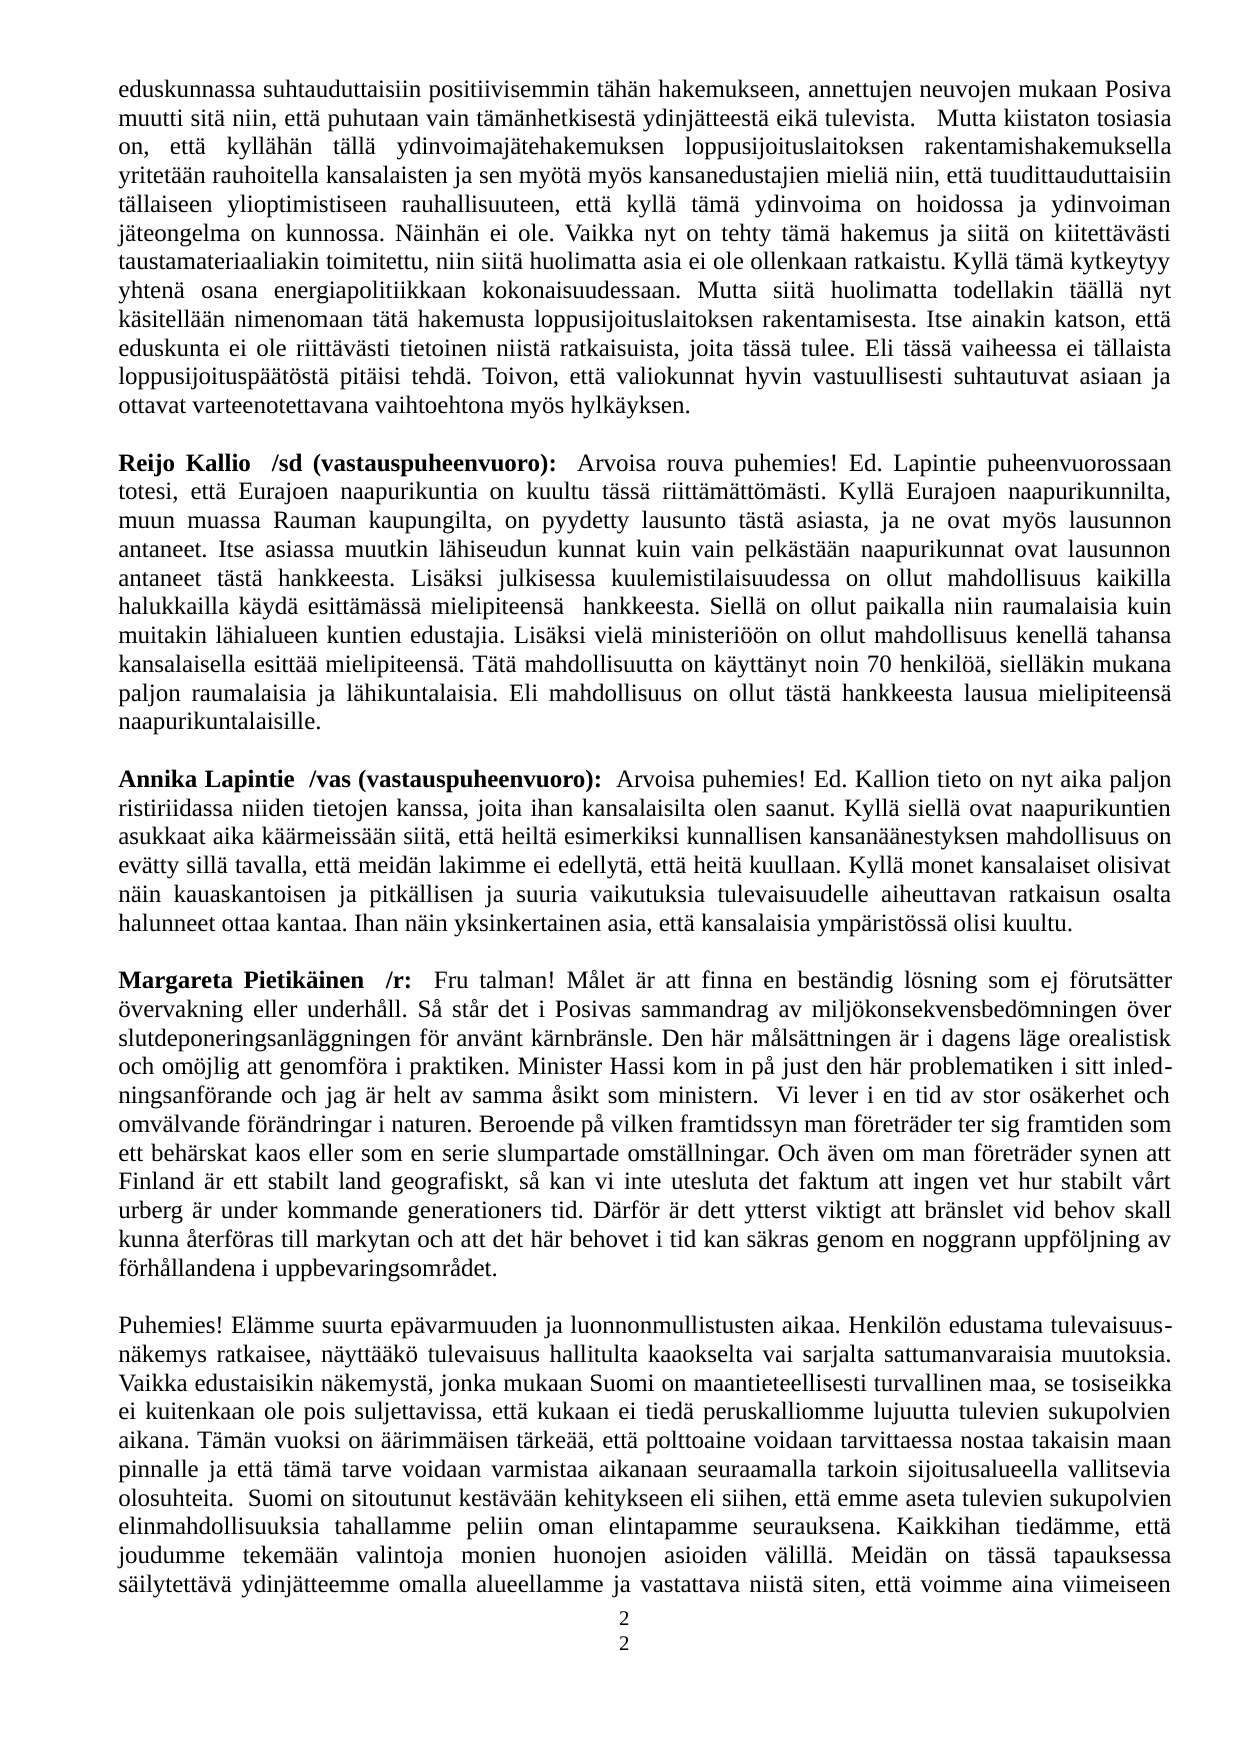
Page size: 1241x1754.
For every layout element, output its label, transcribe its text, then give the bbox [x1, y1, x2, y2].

text Puhemies! Elämme suurta epävarmuuden ja luonnonmullistusten aikaa. Henkilön edustama tulevaisuus­näkemys ratkaisee, näyttääkö tulevaisuus hallitulta kaaokselta vai sarjalta sattumanvaraisia muutoksia. Vaikka edustaisikin näkemystä, jonka mukaan Suomi on maantieteellisesti turvallinen maa, se tosiseikka ei kuitenkaan ole pois suljettavissa, että kukaan ei tiedä peruskalliomme lujuutta tulevien sukupolvien aikana. Tämän vuoksi on äärimmäisen tärkeää, että polttoaine voidaan tarvittaessa nostaa takaisin maan pinnalle ja että tämä tarve voidaan varmistaa aikanaan seuraamalla tarkoin sijoitusalueella vallitsevia olosuhteita. Suomi on sitoutunut kestävään kehitykseen eli siihen, että emme aseta tulevien sukupolvien elinmahdolli­suuksia tahallamme peliin oman elintapamme seurauksena. Kaikkihan tiedämme, että joudumme tekemään valintoja monien huonojen asioiden välillä. Meidän on tässä tapauksessa säilytettävä ydinjätteemme omalla alueellamme ja vastattava niistä siten, että voimme aina viimeiseen [118, 1310, 1172, 1598]
text Margareta Pietikäinen /r: Fru talman! Målet är att finna en beständig lösning som ej förutsätter övervakning eller underhåll. Så står det i Posivas sammandrag av miljökonsekvensbedömningen över slutdeponeringsanläggningen för använt kärnbränsle. Den här målsättningen är i dagens läge orealistisk och omöjlig att genomföra i praktiken. Minister Hassi kom in på just den här problematiken i sitt inled­ningsanförande och jag är helt av samma åsikt som ministern. Vi lever i en tid av stor osäkerhet och omvälvande förändringar i naturen. Beroende på vilken framtidssyn man företräder ter sig framtiden som ett behärskat kaos eller som en serie slumpartade omställningar. Och även om man företräder synen att Finland är ett stabilt land geografiskt, så kan vi inte utesluta det faktum att ingen vet hur stabilt vårt urberg är under kommande generationers tid. Därför är dett ytterst viktigt att bränslet vid behov skall kunna återföras till markytan och att det här behovet i tid kan säkras genom en noggrann uppföljning av förhållandena i uppbevaringsområdet. [118, 965, 1172, 1281]
text Reijo Kallio /sd (vastauspuheenvuoro): Arvoisa rouva puhemies! Ed. Lapintie puheenvuorossaan totesi, että Eurajoen naapurikuntia on kuultu tässä riittämättömästi. Kyllä Eurajoen naapurikunnilta, muun muassa Rauman kaupungilta, on pyydetty lausunto tästä asiasta, ja ne ovat myös lausunnon antaneet. Itse asiassa muutkin lähiseudun kunnat kuin vain pelkästään naapurikunnat ovat lausunnon antaneet tästä hankkeesta. Lisäksi julkisessa kuulemistilaisuudessa on ollut mahdollisuus kaikilla halukkailla käydä esittämässä mielipiteensä hankkeesta. Siellä on ollut paikalla niin raumalaisia kuin muitakin lähialueen kuntien edustajia. Lisäksi vielä ministeriöön on ollut mahdollisuus kenellä tahansa kansalaisella esittää mielipiteensä. Tätä mahdollisuutta on käyttänyt noin 70 henkilöä, sielläkin mukana paljon raumalaisia ja lähikuntalaisia. Eli mahdollisuus on ollut tästä hankkeesta lausua mielipiteensä naapurikuntalaisille. [118, 448, 1172, 735]
text eduskunnassa suhtauduttaisiin positiivisemmin tähän hakemukseen, annettujen neuvojen mukaan Posiva muutti sitä niin, että puhutaan vain tämänhetkisestä ydinjätteestä eikä tulevista. Mutta kiistaton tosiasia on, että kyllähän tällä ydinvoimajätehakemuksen loppusijoituslaitoksen rakentamishakemuksella yritetään rauhoitella kansalaisten ja sen myötä myös kansanedustajien mieliä niin, että tuudittauduttaisiin tällaiseen ylioptimistiseen rauhallisuuteen, että kyllä tämä ydinvoima on hoidossa ja ydinvoiman jäteongelma on kunnossa. Näinhän ei ole. Vaikka nyt on tehty tämä hakemus ja siitä on kiitettävästi taustamateriaaliakin toimitettu, niin siitä huolimatta asia ei ole ollenkaan ratkaistu. Kyllä tämä kytkeytyy yhtenä osana energiapolitiikkaan kokonaisuudessaan. Mutta siitä huolimatta todellakin täällä nyt käsitellään nimenomaan tätä hakemusta loppusijoituslaitoksen rakentamisesta. Itse ainakin katson, että eduskunta ei ole riittävästi tietoinen niistä ratkaisuista, joita tässä tulee. Eli tässä vaiheessa ei tällaista loppusijoituspäätöstä pitäisi tehdä. Toivon, että valiokunnat hyvin vastuullisesti suhtautuvat asiaan ja ottavat varteenotettavana vaihtoehtona myös hylkäyksen. [118, 74, 1172, 419]
text Annika Lapintie /vas (vastauspuheenvuoro): Arvoisa puhemies! Ed. Kallion tieto on nyt aika paljon ristiriidassa niiden tietojen kanssa, joita ihan kansalaisilta olen saanut. Kyllä siellä ovat naapurikuntien asukkaat aika käärmeissään siitä, että heiltä esimerkiksi kunnallisen kansanäänestyksen mahdollisuus on evätty sillä tavalla, että meidän lakimme ei edellytä, että heitä kuullaan. Kyllä monet kansalaiset olisivat näin kauaskantoisen ja pitkällisen ja suuria vaikutuksia tulevaisuudelle aiheuttavan ratkaisun osalta halunneet ottaa kantaa. Ihan näin yksinkertainen asia, että kansalaisia ympäristössä olisi kuultu. [118, 764, 1172, 936]
